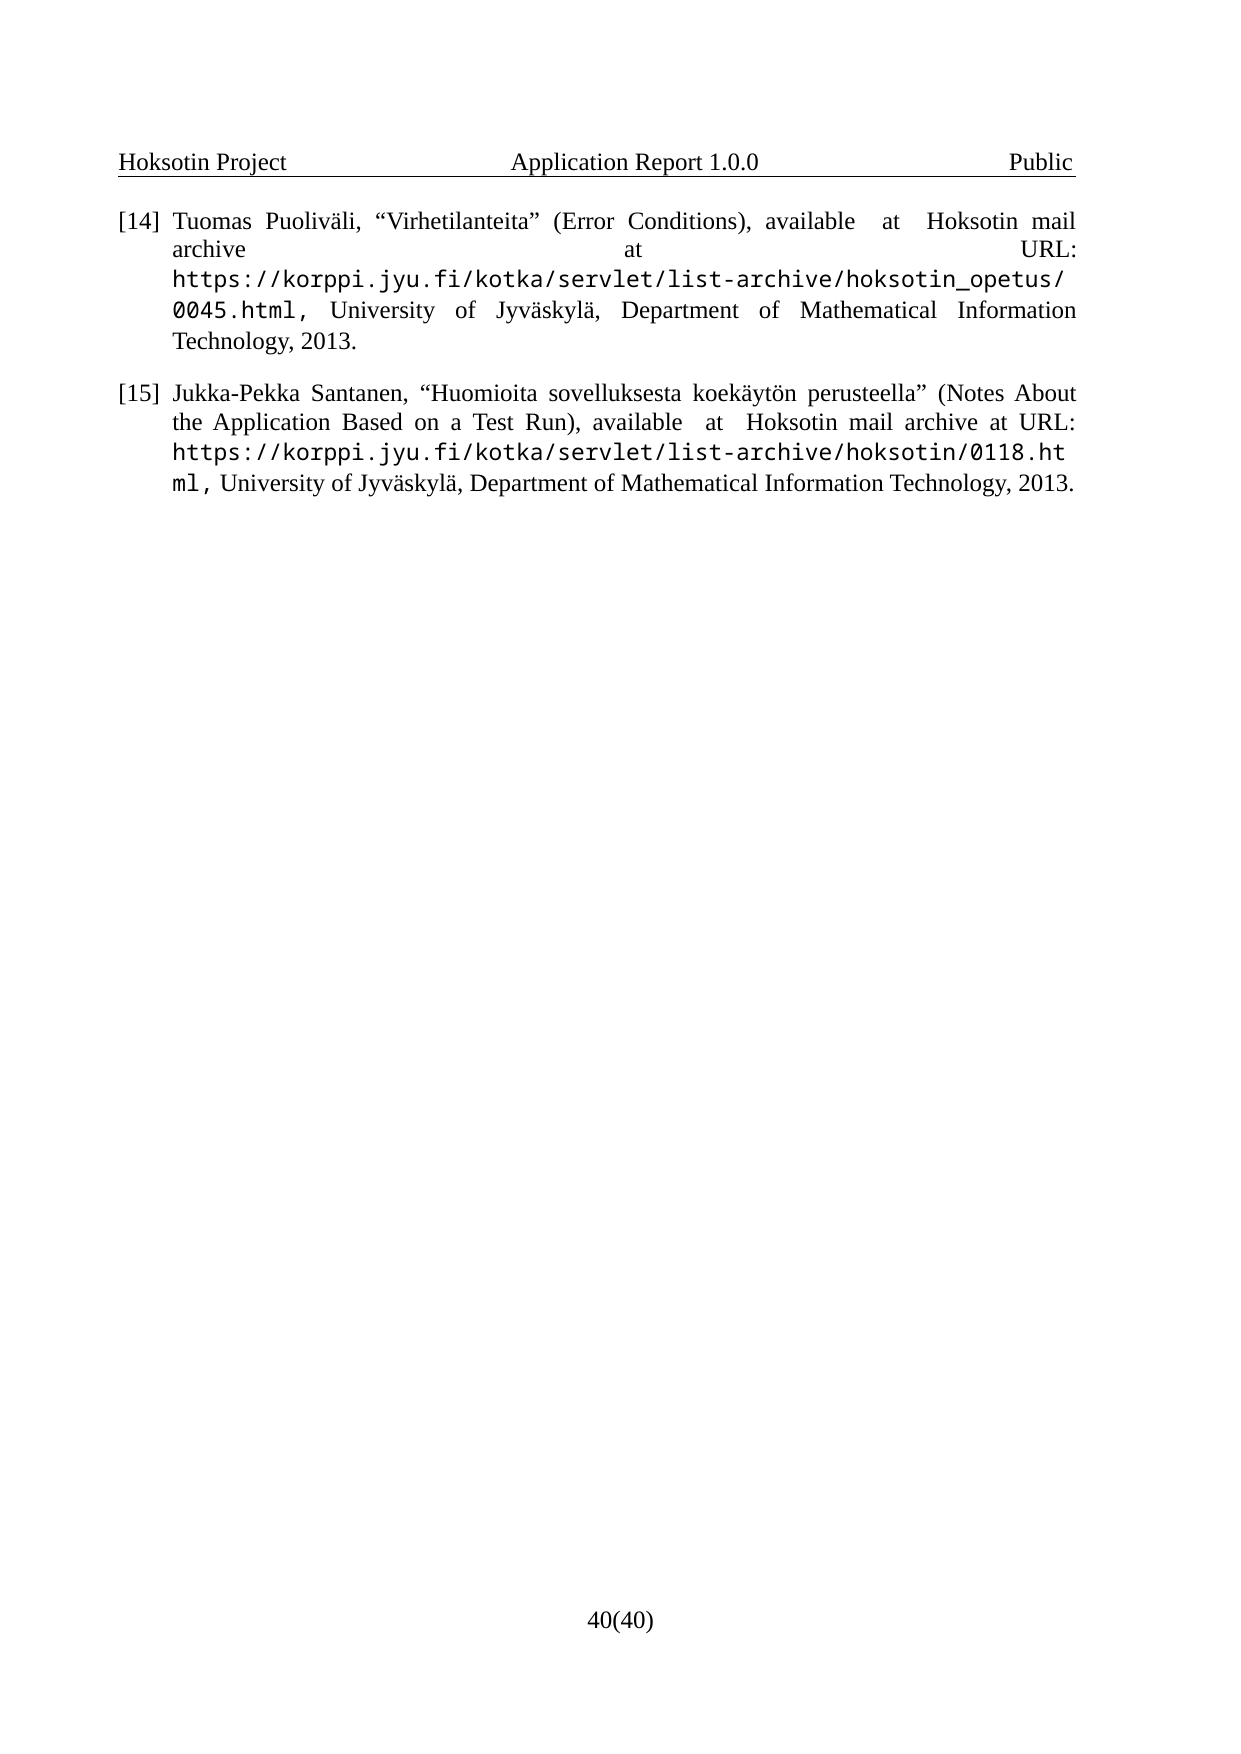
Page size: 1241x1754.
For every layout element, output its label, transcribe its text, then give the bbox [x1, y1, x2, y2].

text Tuomas Puoliväli, “Virhetilanteita” (Error Conditions), available at Hoksotin mail archive at URL: https://korppi.jyu.fi/kotka/servlet/list-archive/hoksotin_opetus/0045.html, University of Jyväskylä, Department of Mathematical Information Technology, 2013. [118, 206, 1077, 354]
text Jukka-Pekka Santanen, “Huomioita sovelluksesta koekäytön perusteella” (Notes About the Application Based on a Test Run), available at Hoksotin mail archive at URL: https://korppi.jyu.fi/kotka/servlet/list-archive/hoksotin/0118.html, University of Jyväskylä, Department of Mathematical Information Technology, 2013. [118, 378, 1077, 498]
